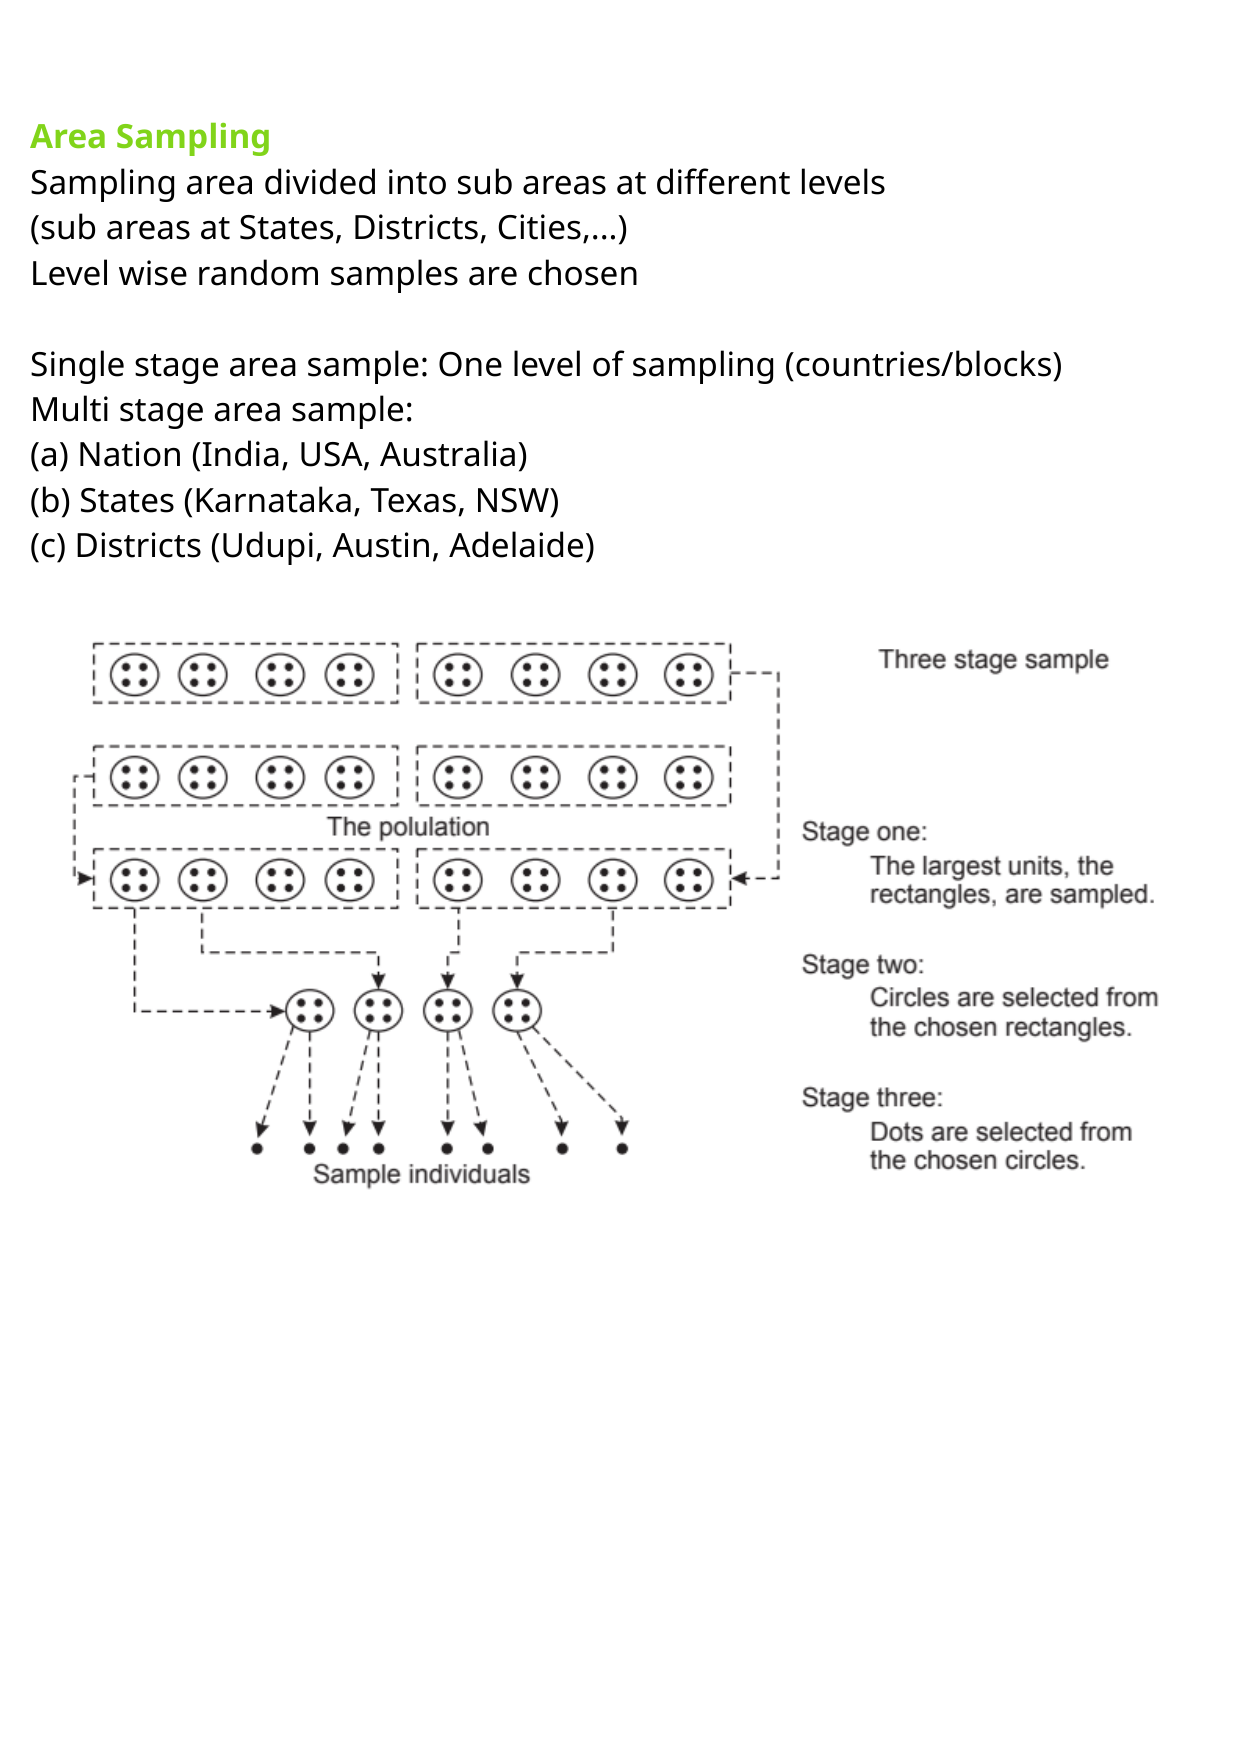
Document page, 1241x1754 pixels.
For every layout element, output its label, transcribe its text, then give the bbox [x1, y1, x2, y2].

subtitle (a) Nation (India, USA, Australia) [30, 431, 1211, 477]
subtitle Single stage area sample: One level of sampling (countries/blocks) [30, 340, 1211, 386]
subtitle Level wise random samples are chosen [30, 249, 1211, 295]
subtitle Multi stage area sample: [30, 386, 1211, 431]
subtitle Sampling area divided into sub areas at different levels (sub areas at States, Districts, Cities,...) [30, 159, 1211, 249]
subtitle Area Sampling [30, 113, 1211, 159]
picture [51, 612, 1189, 1202]
subtitle (b) States (Karnataka, Texas, NSW) [30, 477, 1211, 522]
subtitle (c) Districts (Udupi, Austin, Adelaide) [30, 522, 1211, 567]
